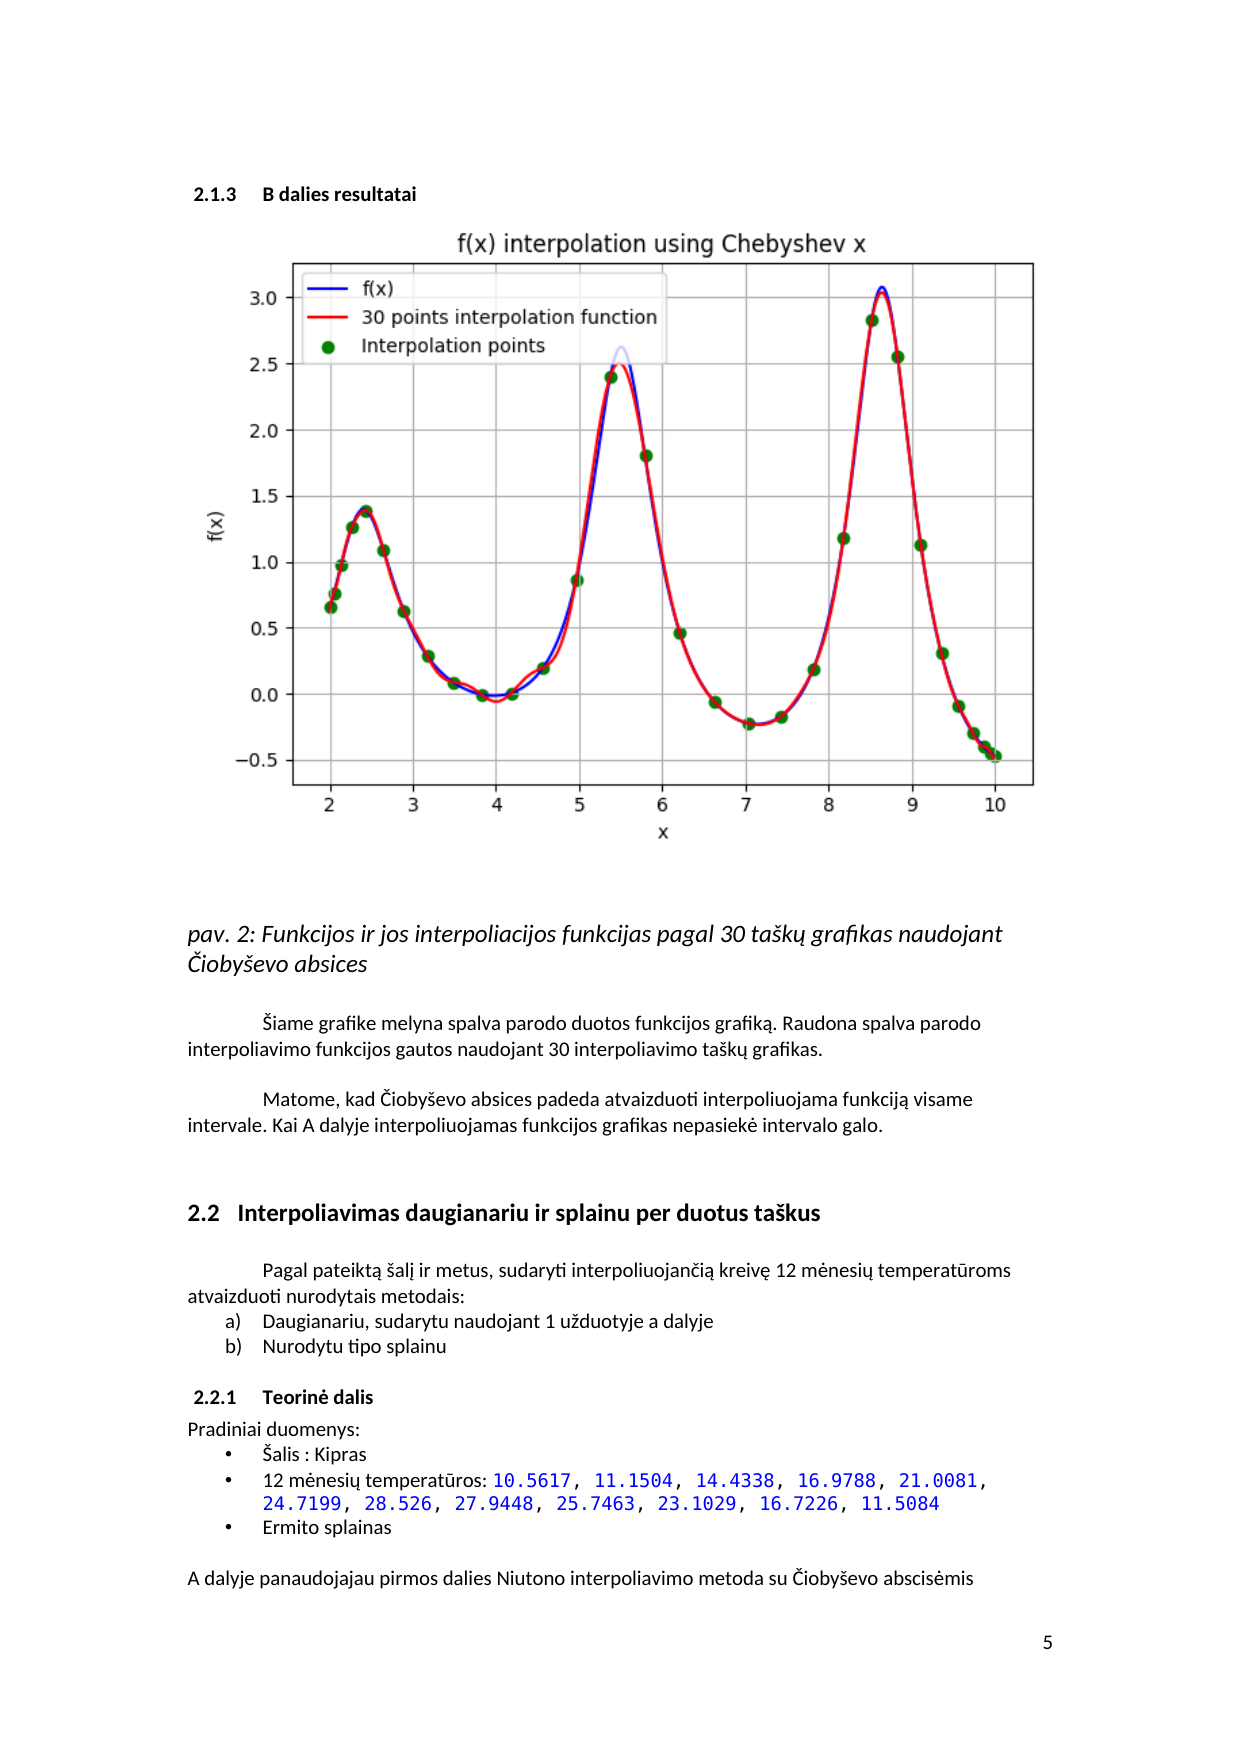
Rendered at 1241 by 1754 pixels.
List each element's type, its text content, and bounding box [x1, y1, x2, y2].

list Ermito splainas [225, 1514, 1053, 1540]
subtitle B dalies resultatai [193, 182, 1053, 207]
subtitle Interpoliavimas daugianariu ir splainu per duotus taškus [187, 1197, 1053, 1228]
subtitle Teorinė dalis [193, 1384, 1053, 1410]
list Daugianariu, sudarytu naudojant 1 užduotyje a dalyje [225, 1308, 1053, 1334]
picture [187, 213, 1053, 863]
text Šiame grafike melyna spalva parodo duotos funkcijos grafiką. Raudona spalva parodo interpoliavimo funkcijos gautos naudojant 30 interpoliavimo taškų grafikas. [187, 1010, 1053, 1061]
text Pradiniai duomenys: [187, 1416, 1053, 1442]
list Nurodytu tipo splainu [225, 1334, 1053, 1359]
text Matome, kad Čiobyševo absices padeda atvaizduoti interpoliuojama funkciją visame intervale. Kai A dalyje interpoliuojamas funkcijos grafikas nepasiekė intervalo galo. [187, 1087, 1053, 1137]
list 12 mėnesių temperatūros: 10.5617, 11.1504, 14.4338, 16.9788, 21.0081, 24.7199, 28.526, 27.9448, 25.7463, 23.1029, 16.7226, 11.5084 [225, 1467, 1053, 1514]
list Šalis : Kipras [225, 1442, 1053, 1467]
text pav. 2: Funkcijos ir jos interpoliacijos funkcijas pagal 30 taškų grafikas naudojant Čiobyševo absices [187, 863, 1053, 979]
text Pagal pateiktą šalį ir metus, sudaryti interpoliuojančią kreivę 12 mėnesių temperatūroms atvaizduoti nurodytais metodais: [187, 1257, 1053, 1308]
text A dalyje panaudojajau pirmos dalies Niutono interpoliavimo metoda su Čiobyševo abscisėmis [187, 1565, 1053, 1591]
